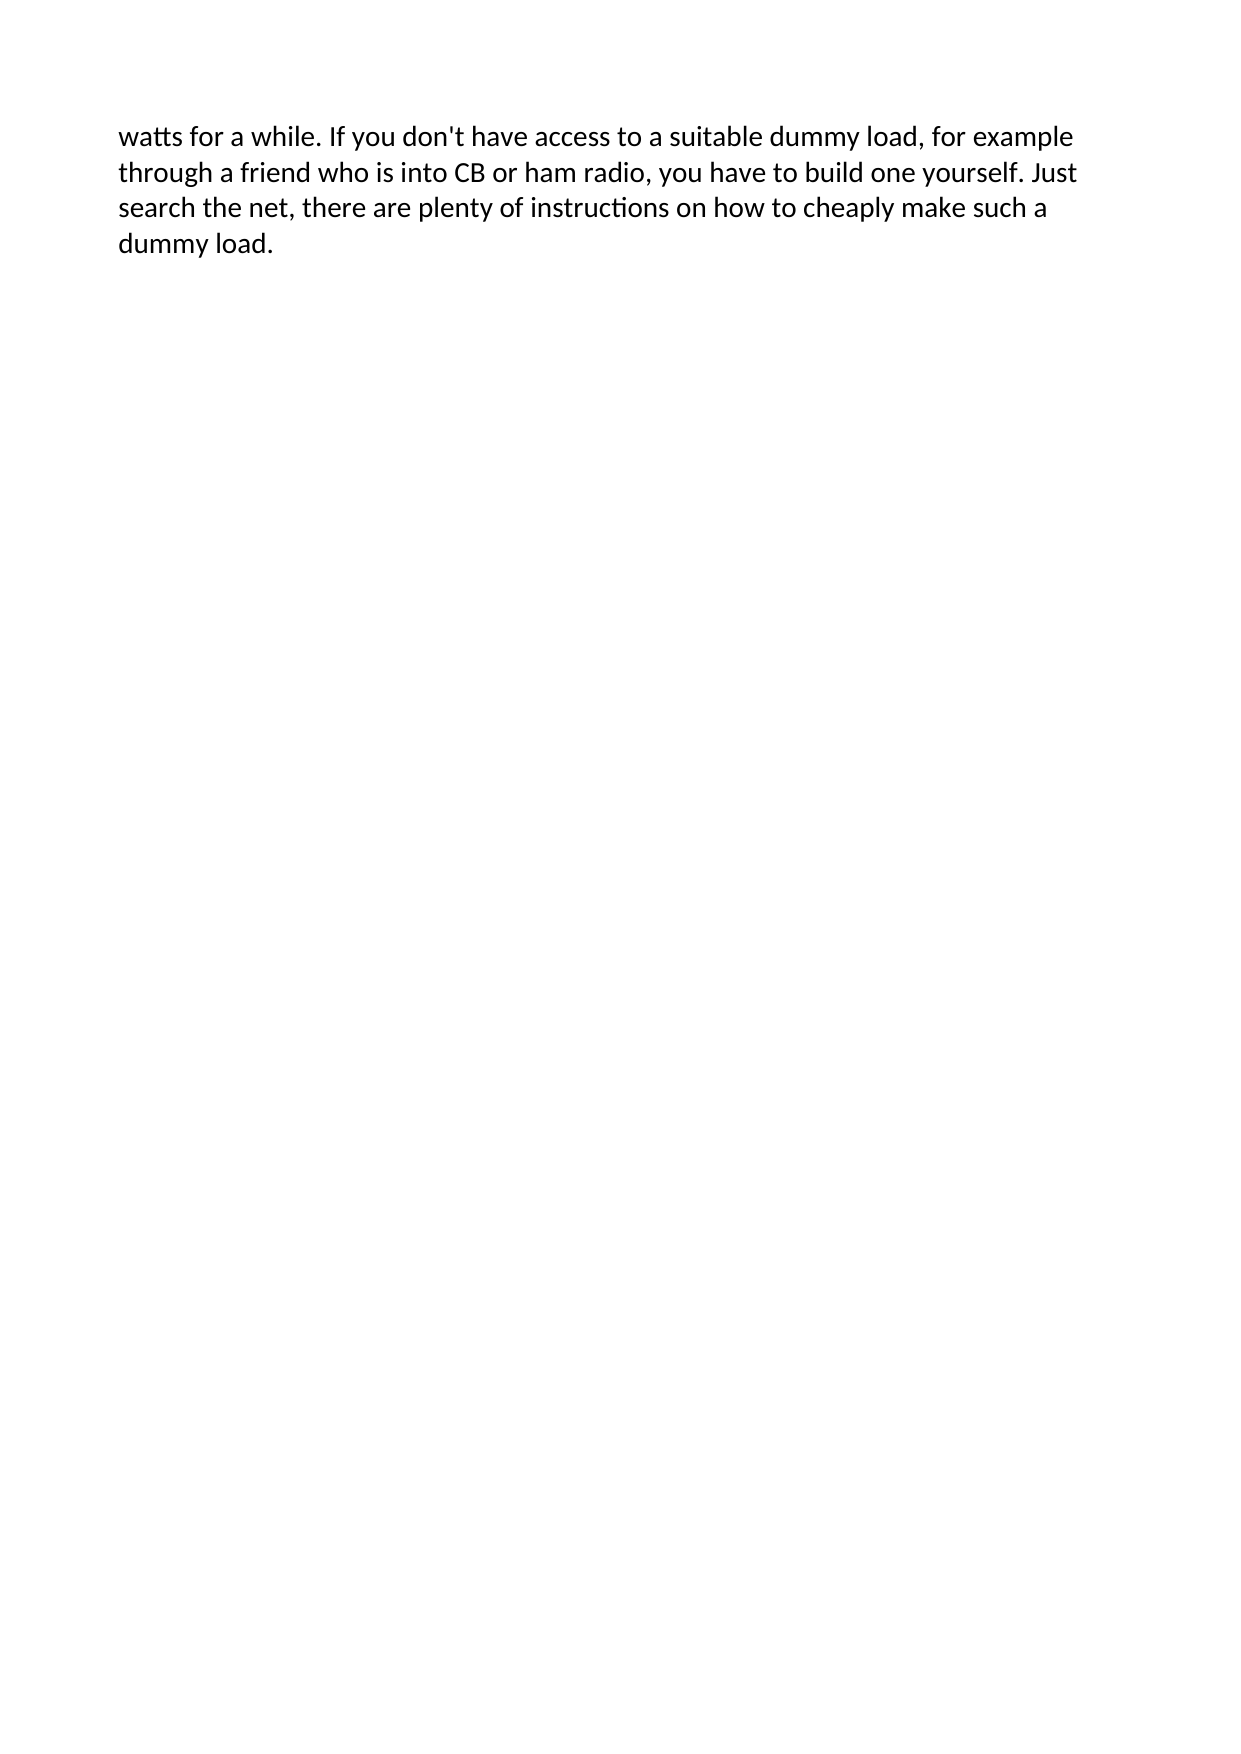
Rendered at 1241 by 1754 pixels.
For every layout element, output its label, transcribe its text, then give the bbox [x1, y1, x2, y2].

text watts for a while. If you don't have access to a suitable dummy load, for example through a friend who is into CB or ham radio, you have to build one yourself. Just search the net, there are plenty of instructions on how to cheaply make such a dummy load. [118, 118, 1122, 261]
